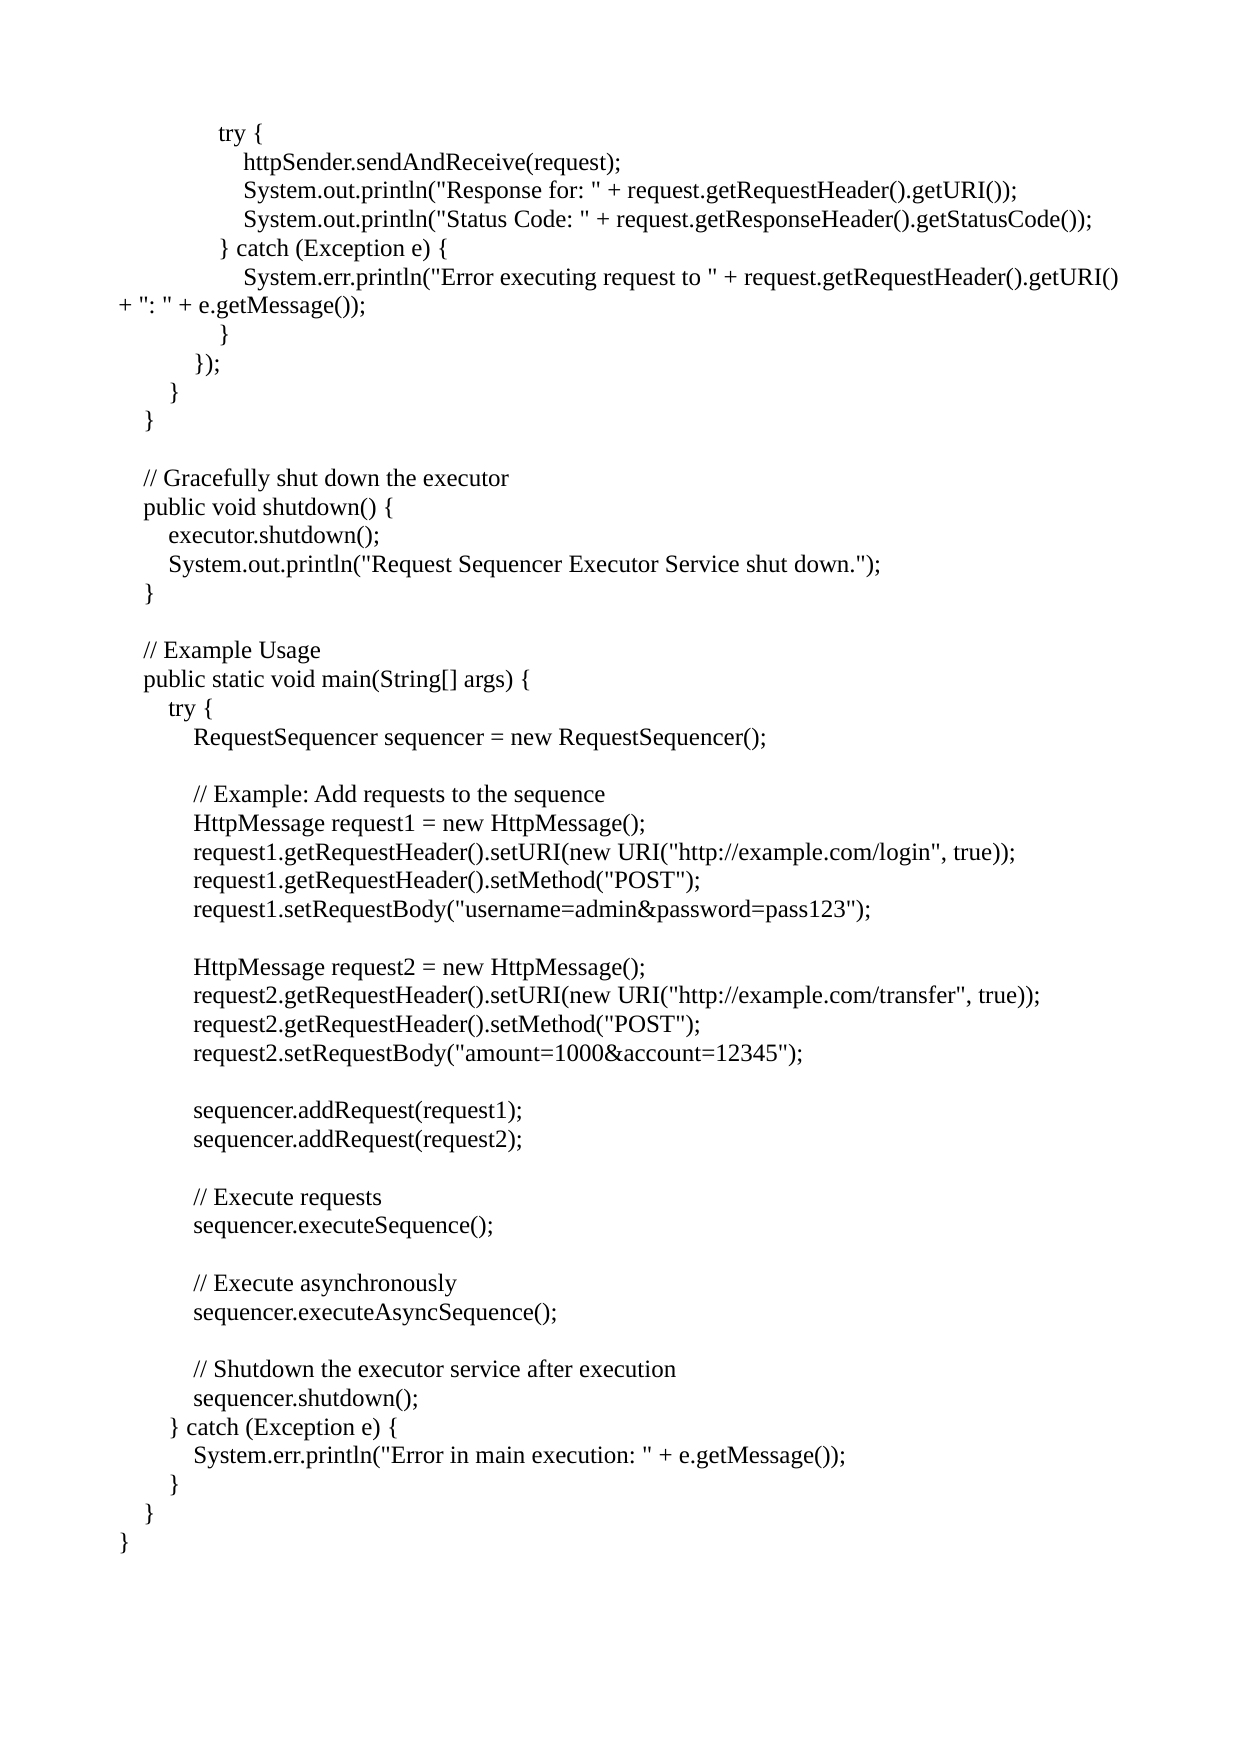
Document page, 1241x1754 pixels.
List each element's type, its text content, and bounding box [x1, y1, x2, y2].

text } catch (Exception e) { [118, 233, 1122, 262]
text // Execute asynchronously [118, 1268, 1122, 1297]
text // Example: Add requests to the sequence [118, 779, 1122, 808]
text public static void main(String[] args) { [118, 664, 1122, 693]
text sequencer.addRequest(request1); [118, 1096, 1122, 1124]
text executor.shutdown(); [118, 521, 1122, 549]
text sequencer.shutdown(); [118, 1383, 1122, 1412]
text HttpMessage request2 = new HttpMessage(); [118, 952, 1122, 981]
text } [118, 1498, 1122, 1527]
text RequestSequencer sequencer = new RequestSequencer(); [118, 722, 1122, 751]
text request1.getRequestHeader().setMethod("POST"); [118, 866, 1122, 894]
text try { [118, 693, 1122, 722]
text System.err.println("Error in main execution: " + e.getMessage()); [118, 1441, 1122, 1469]
text sequencer.executeAsyncSequence(); [118, 1297, 1122, 1326]
text } [118, 319, 1122, 348]
text try { [118, 118, 1122, 147]
text // Gracefully shut down the executor [118, 463, 1122, 492]
text } [118, 1527, 1122, 1556]
text } [118, 1469, 1122, 1498]
text } [118, 578, 1122, 607]
text request2.setRequestBody("amount=1000&account=12345"); [118, 1038, 1122, 1067]
text // Execute requests [118, 1182, 1122, 1211]
text System.out.println("Response for: " + request.getRequestHeader().getURI()); [118, 176, 1122, 204]
text } [118, 377, 1122, 406]
text request2.getRequestHeader().setMethod("POST"); [118, 1009, 1122, 1038]
text sequencer.addRequest(request2); [118, 1124, 1122, 1153]
text System.err.println("Error executing request to " + request.getRequestHeader().getURI() + ": " + e.getMessage()); [118, 262, 1122, 319]
text System.out.println("Request Sequencer Executor Service shut down."); [118, 549, 1122, 578]
text request2.getRequestHeader().setURI(new URI("http://example.com/transfer", true)); [118, 981, 1122, 1009]
text sequencer.executeSequence(); [118, 1211, 1122, 1239]
text public void shutdown() { [118, 492, 1122, 521]
text request1.setRequestBody("username=admin&password=pass123"); [118, 894, 1122, 923]
text HttpMessage request1 = new HttpMessage(); [118, 808, 1122, 837]
text } catch (Exception e) { [118, 1412, 1122, 1441]
text // Shutdown the executor service after execution [118, 1354, 1122, 1383]
text }); [118, 348, 1122, 377]
text // Example Usage [118, 636, 1122, 664]
text System.out.println("Status Code: " + request.getResponseHeader().getStatusCode()); [118, 204, 1122, 233]
text } [118, 406, 1122, 434]
text httpSender.sendAndReceive(request); [118, 147, 1122, 176]
text request1.getRequestHeader().setURI(new URI("http://example.com/login", true)); [118, 837, 1122, 866]
